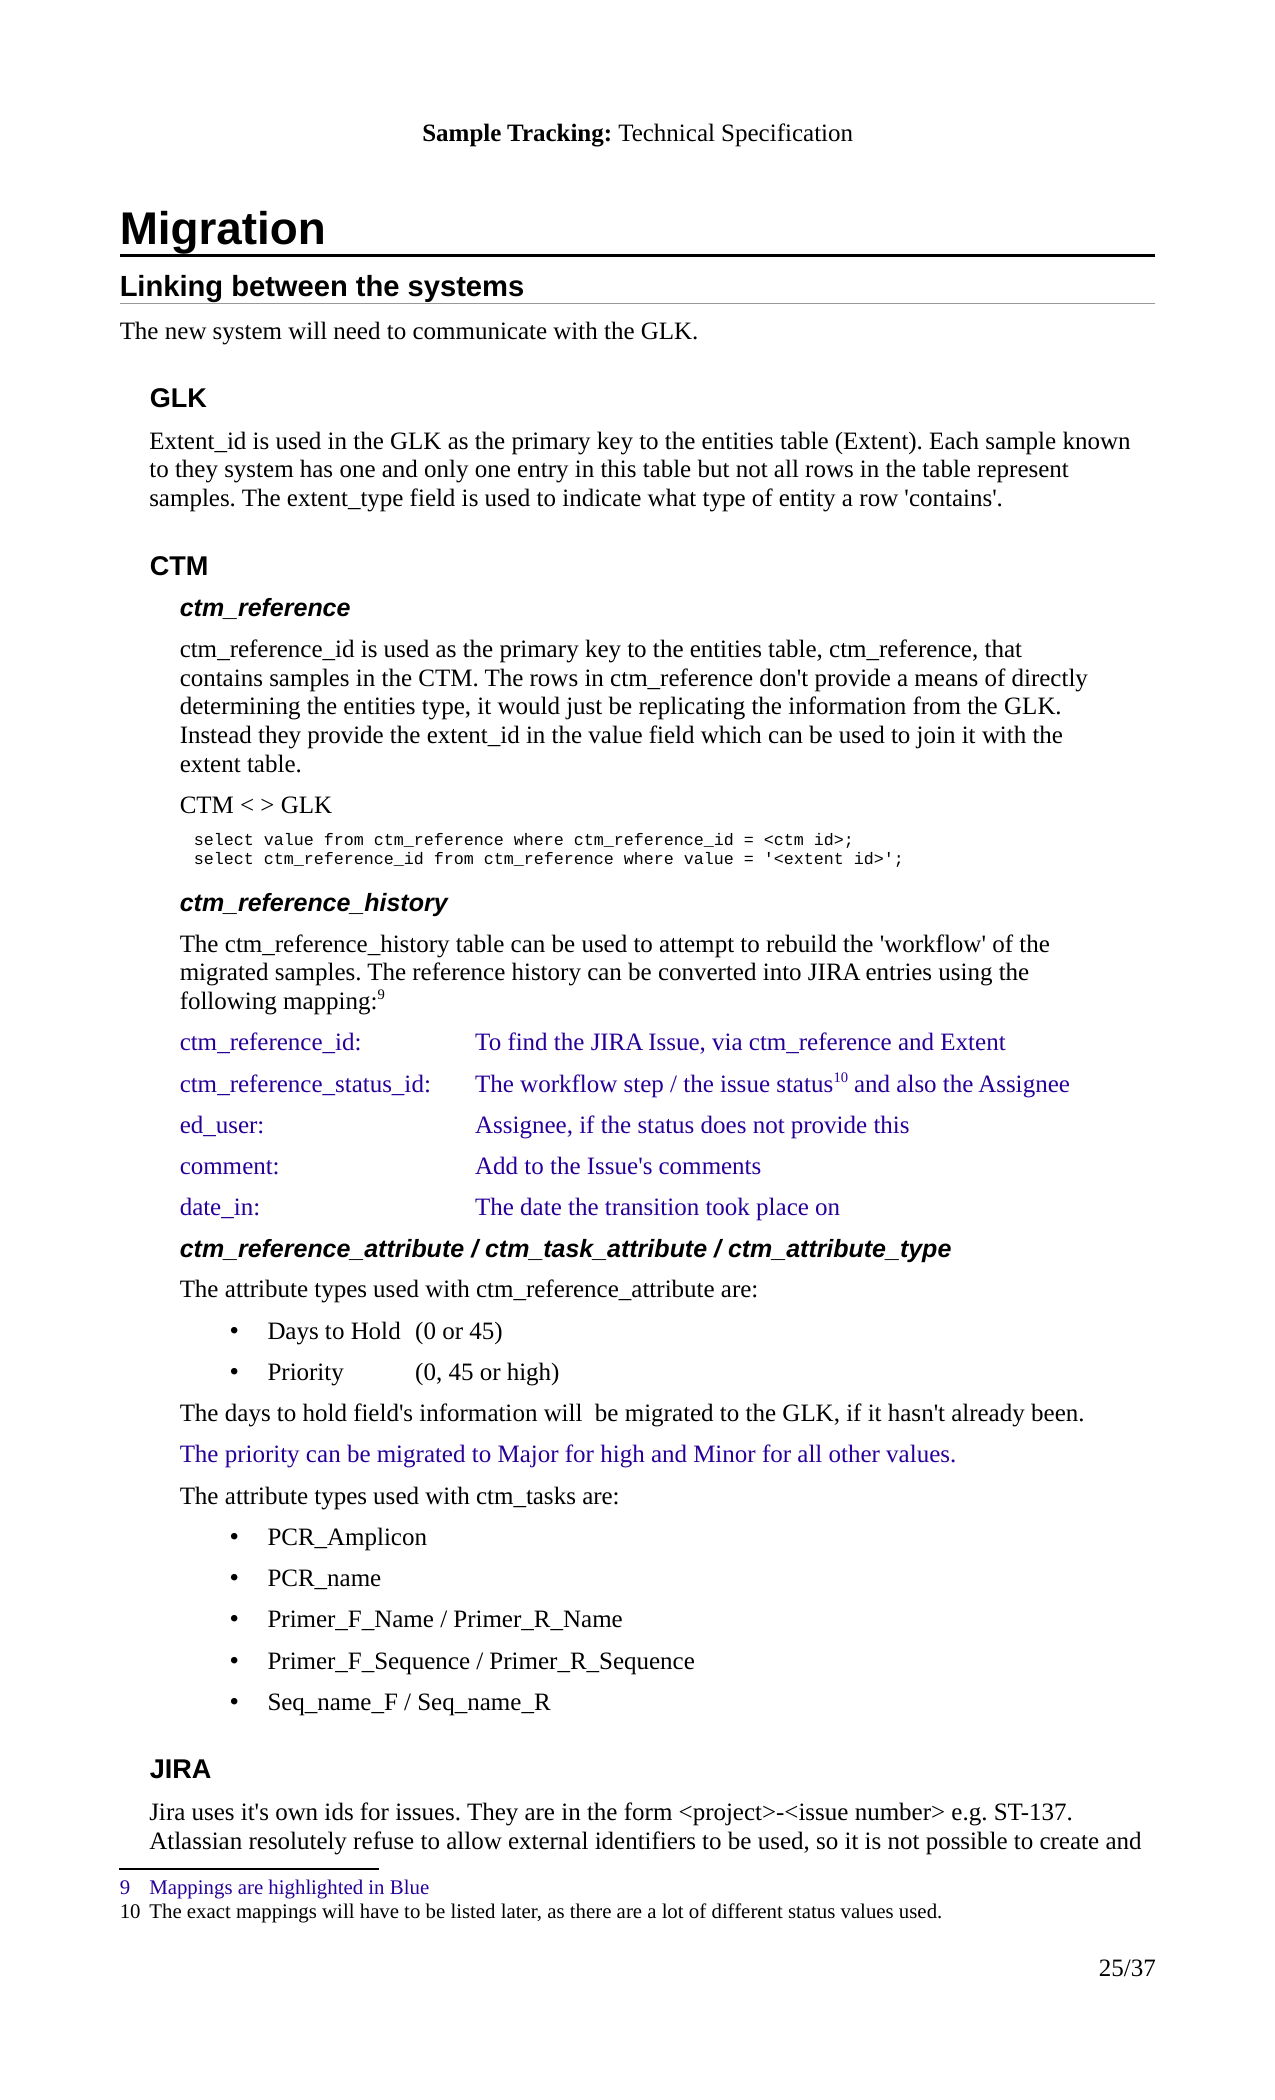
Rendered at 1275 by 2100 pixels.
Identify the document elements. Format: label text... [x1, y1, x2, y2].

text select value from ctm_reference where ctm_reference_id = <ctm id>; [193, 831, 1155, 850]
text comment: Add to the Issue's comments [179, 1151, 1095, 1180]
subtitle CTM [149, 549, 1155, 581]
text The priority can be migrated to Major for high and Minor for all other values. [179, 1439, 1095, 1468]
text ctm_reference_status_id: The workflow step / the issue status and also the Assignee [179, 1069, 1095, 1097]
subtitle JIRA [149, 1753, 1155, 1784]
list Days to Hold (0 or 45) [230, 1316, 1095, 1344]
subtitle Linking between the systems [119, 269, 1155, 304]
subtitle ctm_reference [179, 593, 1155, 622]
text The days to hold field's information will be migrated to the GLK, if it hasn't already been. [179, 1398, 1095, 1427]
list Primer_F_Sequence / Primer_R_Sequence [230, 1646, 1095, 1674]
subtitle ctm_reference_history [179, 888, 1155, 917]
list PCR_Amplicon [230, 1522, 1095, 1551]
text CTM < > GLK [179, 790, 1095, 819]
list Primer_F_Name / Primer_R_Name [230, 1604, 1095, 1633]
subtitle Migration [119, 202, 1155, 257]
text date_in: The date the transition took place on [179, 1192, 1095, 1221]
list Seq_name_F / Seq_name_R [230, 1687, 1095, 1716]
text The attribute types used with ctm_tasks are: [179, 1481, 1095, 1509]
text The attribute types used with ctm_reference_attribute are: [179, 1274, 1095, 1303]
list Priority (0, 45 or high) [230, 1357, 1095, 1386]
list PCR_name [230, 1563, 1095, 1592]
text Mappings are highlighted in Blue [119, 1875, 1155, 1899]
text Jira uses it's own ids for issues. They are in the form <project>-<issue number> e.g. ST-137. Atlassian resolutely refuse to allow external identifiers to be used, so it is not possible to create and [149, 1797, 1155, 1854]
text The new system will need to communicate with the GLK. [119, 316, 1155, 344]
text ctm_reference_id is used as the primary key to the entities table, ctm_reference, that contains samples in the CTM. The rows in ctm_reference don't provide a means of directly determining the entities type, it would just be replicating the information from the GLK. Instead they provide the extent_id in the value field which can be used to join it with the extent table. [179, 634, 1095, 778]
subtitle ctm_reference_attribute / ctm_task_attribute / ctm_attribute_type [179, 1234, 1155, 1262]
text The ctm_reference_history table can be used to attempt to rebuild the 'workflow' of the migrated samples. The reference history can be converted into JIRA entries using the following mapping: [179, 929, 1095, 1015]
text ctm_reference_id: To find the JIRA Issue, via ctm_reference and Extent [179, 1027, 1095, 1056]
text select ctm_reference_id from ctm_reference where value = '<extent id>'; [193, 850, 1155, 869]
subtitle GLK [149, 382, 1155, 413]
text The exact mappings will have to be listed later, as there are a lot of different status values used. [119, 1899, 1155, 1923]
text Extent_id is used in the GLK as the primary key to the entities table (Extent). Each sample known to they system has one and only one entry in this table but not all rows in the table represent samples. The extent_type field is used to indicate what type of entity a row 'contains'. [149, 426, 1155, 512]
text ed_user: Assignee, if the status does not provide this [179, 1110, 1095, 1139]
